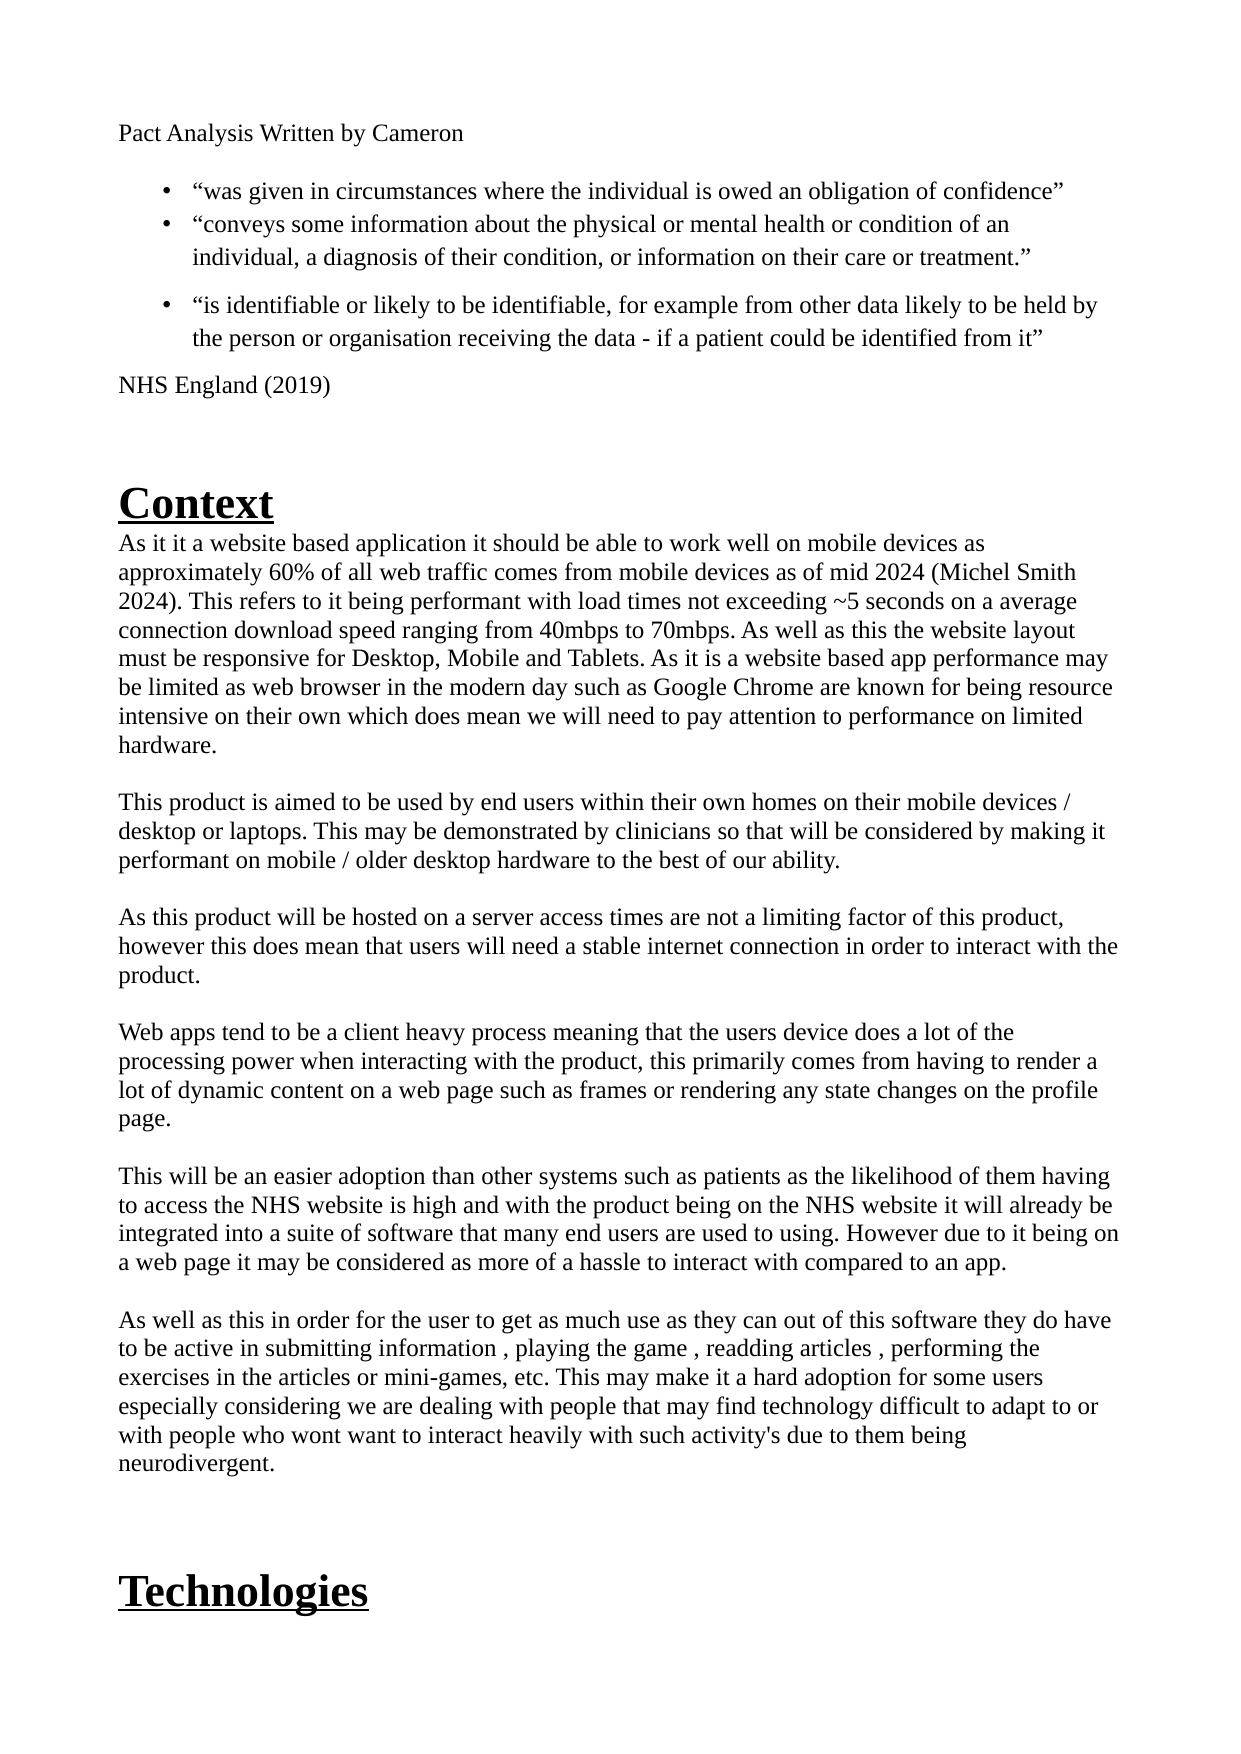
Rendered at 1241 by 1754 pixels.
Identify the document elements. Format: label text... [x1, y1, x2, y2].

list “is identifiable or likely to be identifiable, for example from other data likely to be held by the person or organisation receiving the data - if a patient could be identified from it” [162, 290, 1122, 352]
list “conveys some information about the physical or mental health or condition of an individual, a diagnosis of their condition, or information on their care or treatment.” [162, 209, 1122, 271]
text Technologies [118, 1563, 1122, 1616]
text Web apps tend to be a client heavy process meaning that the users device does a lot of the processing power when interacting with the product, this primarily comes from having to render a lot of dynamic content on a web page such as frames or rendering any state changes on the profile page. [118, 1017, 1122, 1132]
text Context [118, 476, 1122, 528]
text As this product will be hosted on a server access times are not a limiting factor of this product, however this does mean that users will need a stable internet connection in order to interact with the product. [118, 902, 1122, 988]
list “was given in circumstances where the individual is owed an obligation of confidence” [162, 176, 1122, 205]
text As well as this in order for the user to get as much use as they can out of this software they do have to be active in submitting information , playing the game , readding articles , performing the exercises in the articles or mini-games, etc. This may make it a hard adoption for some users especially considering we are dealing with people that may find technology difficult to adapt to or with people who wont want to interact heavily with such activity's due to them being neurodivergent. [118, 1305, 1122, 1477]
text As it it a website based application it should be able to work well on mobile devices as approximately 60% of all web traffic comes from mobile devices as of mid 2024 (Michel Smith 2024). This refers to it being performant with load times not exceeding ~5 seconds on a average connection download speed ranging from 40mbps to 70mbps. As well as this the website layout must be responsive for Desktop, Mobile and Tablets. As it is a website based app performance may be limited as web browser in the modern day such as Google Chrome are known for being resource intensive on their own which does mean we will need to pay attention to performance on limited hardware. [118, 528, 1122, 758]
text NHS England (2019) [118, 371, 1122, 399]
text This product is aimed to be used by end users within their own homes on their mobile devices / desktop or laptops. This may be demonstrated by clinicians so that will be considered by making it performant on mobile / older desktop hardware to the best of our ability. [118, 787, 1122, 873]
text This will be an easier adoption than other systems such as patients as the likelihood of them having to access the NHS website is high and with the product being on the NHS website it will already be integrated into a suite of software that many end users are used to using. However due to it being on a web page it may be considered as more of a hassle to interact with compared to an app. [118, 1161, 1122, 1276]
